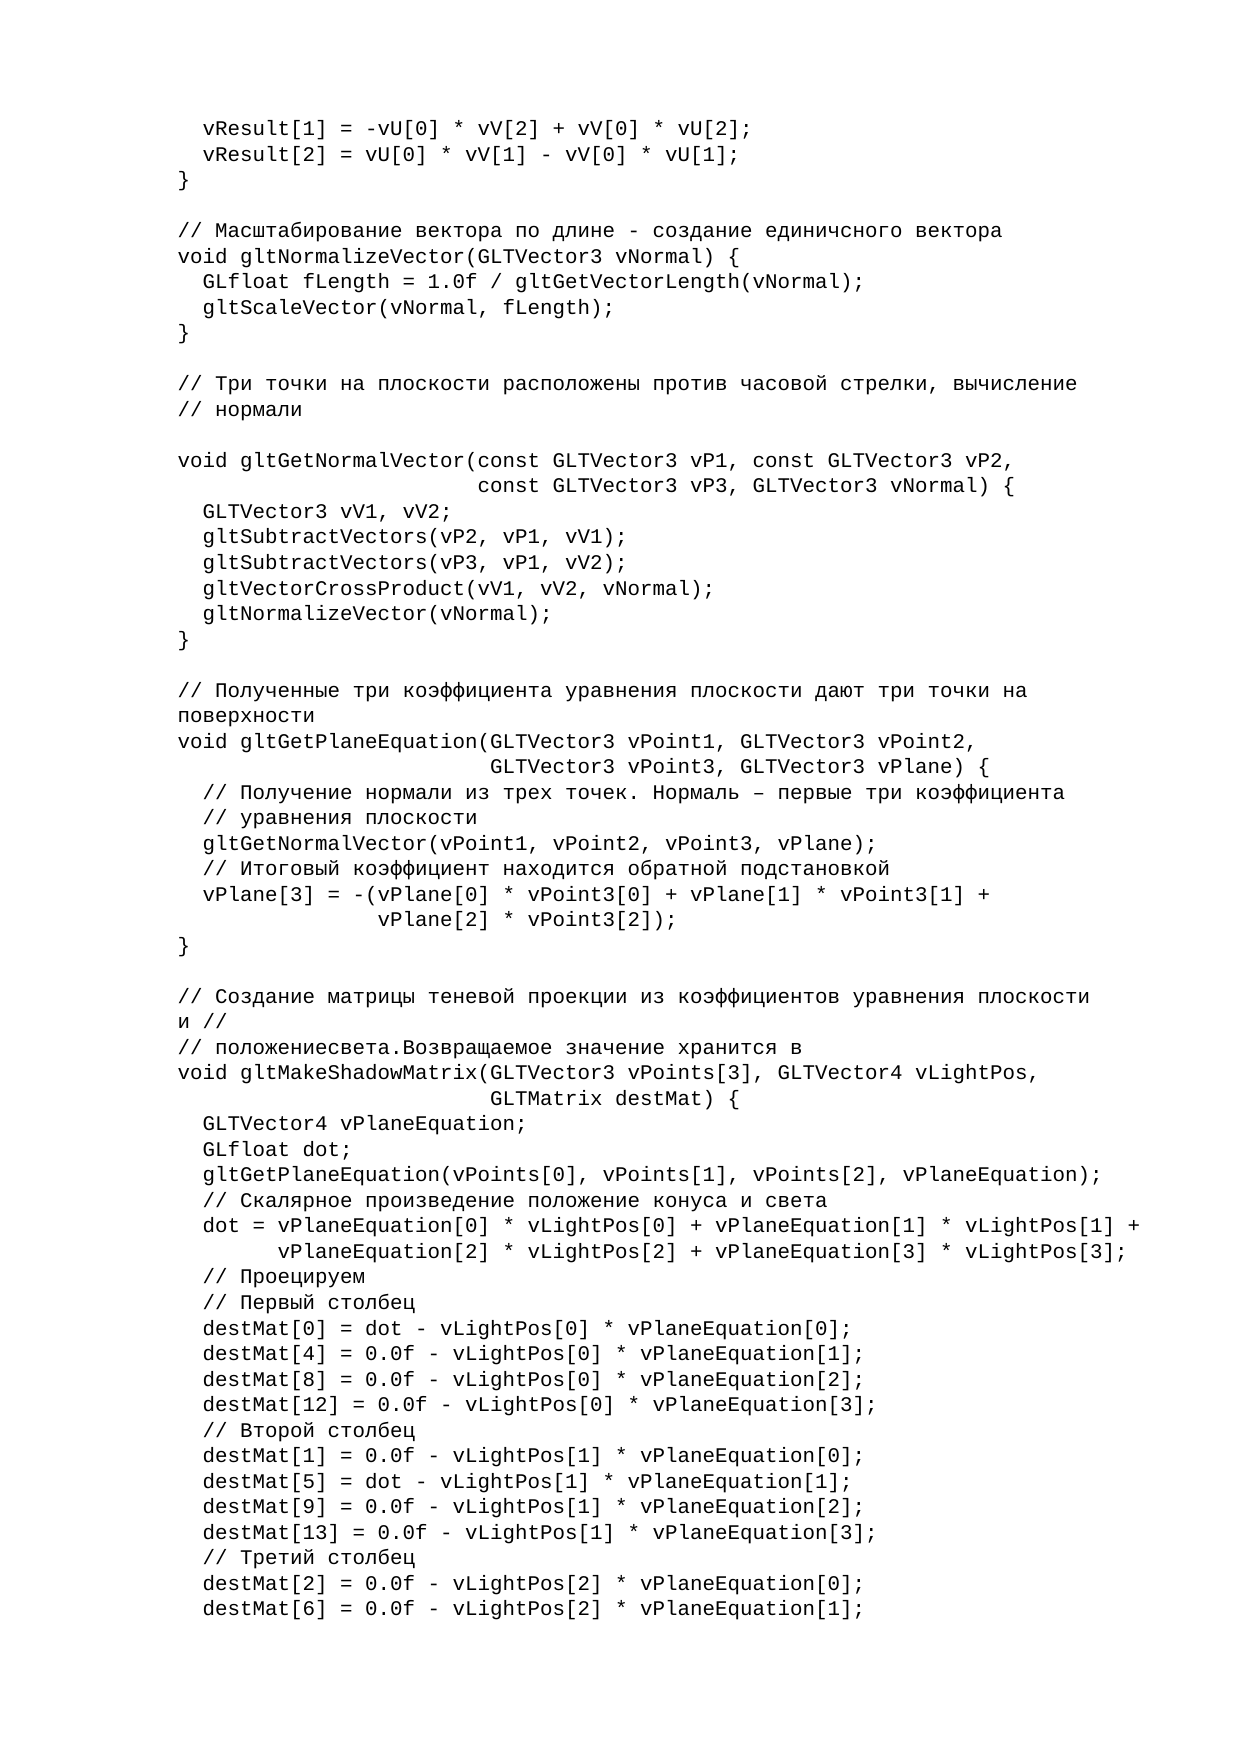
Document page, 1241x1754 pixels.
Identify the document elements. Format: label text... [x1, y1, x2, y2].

text destMat[0] = dot - vLightPos[0] * vPlaneEquation[0]; [177, 1318, 1152, 1341]
text destMat[2] = 0.0f - vLightPos[2] * vPlaneEquation[0]; [177, 1573, 1152, 1596]
text GLTVector3 vV1, vV2; [177, 501, 1152, 524]
text } [177, 322, 1152, 346]
text GLTMatrix destMat) { [177, 1088, 1152, 1112]
text gltVectorCrossProduct(vV1, vV2, vNormal); [177, 577, 1152, 601]
text destMat[4] = 0.0f - vLightPos[0] * vPlaneEquation[1]; [177, 1343, 1152, 1367]
text GLfloat dot; [177, 1139, 1152, 1163]
text vResult[2] = vU[0] * vV[1] - vV[0] * vU[1]; [177, 144, 1152, 167]
text destMat[13] = 0.0f - vLightPos[1] * vPlaneEquation[3]; [177, 1522, 1152, 1545]
text destMat[1] = 0.0f - vLightPos[1] * vPlaneEquation[0]; [177, 1445, 1152, 1469]
text destMat[9] = 0.0f - vLightPos[1] * vPlaneEquation[2]; [177, 1496, 1152, 1520]
text // Три точки на плоскости расположены против часовой стрелки, вычисление [177, 373, 1152, 397]
text void gltGetNormalVector(const GLTVector3 vP1, const GLTVector3 vP2, [177, 450, 1152, 473]
text // положениесвета.Возвращаемое значение хранится в [177, 1037, 1152, 1061]
text // Скалярное произведение положение конуса и света [177, 1190, 1152, 1214]
text } [177, 628, 1152, 652]
text vPlane[2] * vPoint3[2]); [177, 909, 1152, 933]
text gltNormalizeVector(vNormal); [177, 603, 1152, 627]
text // Полученные три коэффициента уравнения плоскости дают три точки на поверхности [177, 679, 1152, 729]
text destMat[5] = dot - vLightPos[1] * vPlaneEquation[1]; [177, 1471, 1152, 1494]
text } [177, 169, 1152, 193]
text // нормали [177, 399, 1152, 422]
text // уравнения плоскости [177, 807, 1152, 831]
text gltSubtractVectors(vP3, vP1, vV2); [177, 552, 1152, 576]
text dot = vPlaneEquation[0] * vLightPos[0] + vPlaneEquation[1] * vLightPos[1] + [177, 1216, 1152, 1239]
text gltGetPlaneEquation(vPoints[0], vPoints[1], vPoints[2], vPlaneEquation); [177, 1164, 1152, 1188]
text // Получение нормали из трех точек. Нормаль – первые три коэффициента [177, 782, 1152, 805]
text destMat[8] = 0.0f - vLightPos[0] * vPlaneEquation[2]; [177, 1369, 1152, 1392]
text void gltMakeShadowMatrix(GLTVector3 vPoints[3], GLTVector4 vLightPos, [177, 1062, 1152, 1086]
text GLTVector4 vPlaneEquation; [177, 1113, 1152, 1137]
text vPlaneEquation[2] * vLightPos[2] + vPlaneEquation[3] * vLightPos[3]; [177, 1241, 1152, 1265]
text gltGetNormalVector(vPoint1, vPoint2, vPoint3, vPlane); [177, 833, 1152, 856]
text // Масштабирование вектора по длине - создание единичсного вектора [177, 220, 1152, 244]
text // Третий столбец [177, 1547, 1152, 1571]
text vResult[1] = -vU[0] * vV[2] + vV[0] * vU[2]; [177, 118, 1152, 142]
text destMat[12] = 0.0f - vLightPos[0] * vPlaneEquation[3]; [177, 1394, 1152, 1418]
text GLfloat fLength = 1.0f / gltGetVectorLength(vNormal); [177, 271, 1152, 295]
text void gltNormalizeVector(GLTVector3 vNormal) { [177, 246, 1152, 269]
text gltScaleVector(vNormal, fLength); [177, 297, 1152, 320]
text destMat[6] = 0.0f - vLightPos[2] * vPlaneEquation[1]; [177, 1598, 1152, 1622]
text } [177, 935, 1152, 958]
text // Второй столбец [177, 1420, 1152, 1443]
text void gltGetPlaneEquation(GLTVector3 vPoint1, GLTVector3 vPoint2, [177, 731, 1152, 754]
text // Проецируем [177, 1267, 1152, 1290]
text // Создание матрицы теневой проекции из коэффициентов уравнения плоскости и // [177, 986, 1152, 1035]
text vPlane[3] = -(vPlane[0] * vPoint3[0] + vPlane[1] * vPoint3[1] + [177, 884, 1152, 907]
text const GLTVector3 vP3, GLTVector3 vNormal) { [177, 475, 1152, 499]
text GLTVector3 vPoint3, GLTVector3 vPlane) { [177, 756, 1152, 780]
text gltSubtractVectors(vP2, vP1, vV1); [177, 526, 1152, 550]
text // Итоговый коэффициент находится обратной подстановкой [177, 858, 1152, 882]
text // Первый столбец [177, 1292, 1152, 1316]
